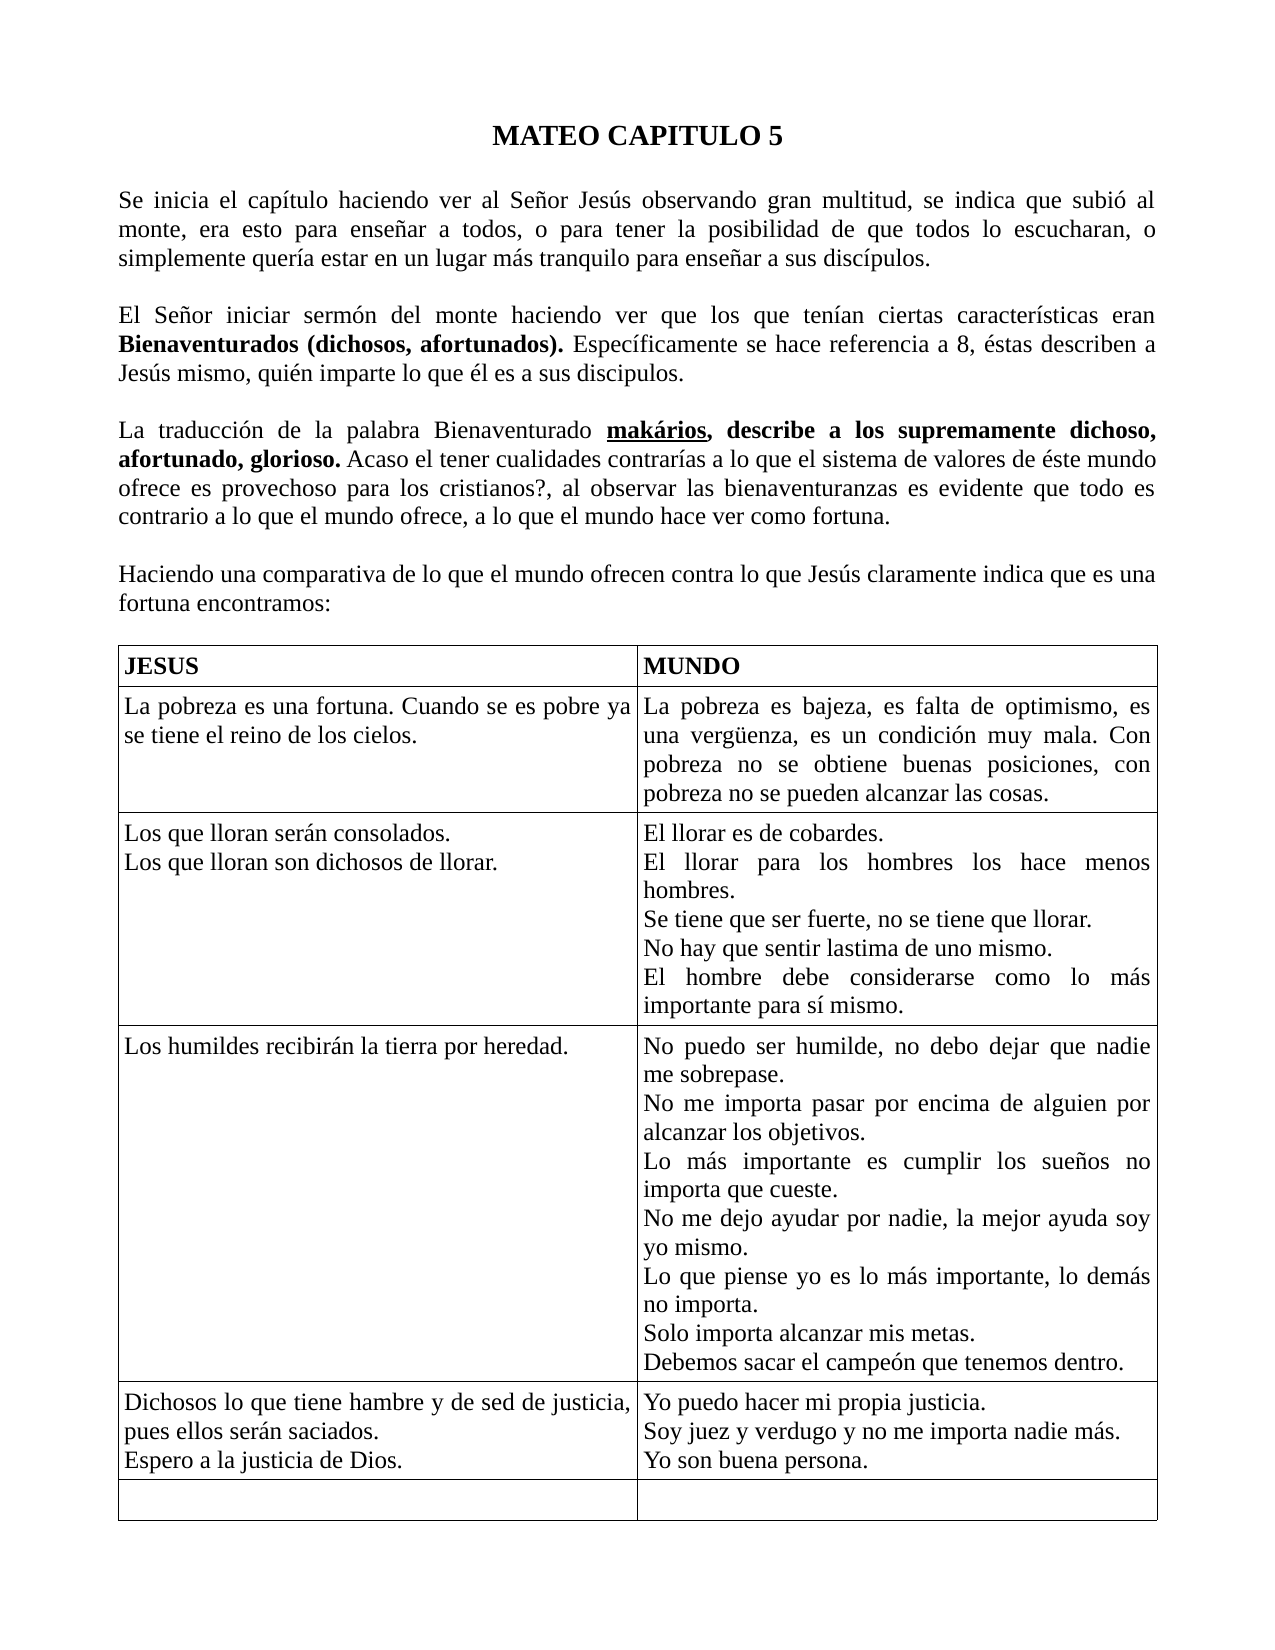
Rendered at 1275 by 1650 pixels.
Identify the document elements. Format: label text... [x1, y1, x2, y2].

table_cell El llorar es de cobardes. El llorar para los hombres los hace menos hombres. Se tiene que ser fuerte, no se tiene que llorar. No hay que sentir lastima de uno mismo. El hombre debe considerarse como lo más importante para sí mismo. [638, 813, 1157, 1025]
table_header MUNDO [638, 646, 1157, 686]
table_cell Los humildes recibirán la tierra por heredad. [119, 1026, 637, 1381]
table_cell [119, 1480, 637, 1519]
text MATEO CAPITULO 5 [118, 118, 1157, 152]
table_cell No puedo ser humilde, no debo dejar que nadie me sobrepase. No me importa pasar por encima de alguien por alcanzar los objetivos. Lo más importante es cumplir los sueños no importa que cueste. No me dejo ayudar por nadie, la mejor ayuda soy yo mismo. Lo que piense yo es lo más importante, lo demás no importa. Solo importa alcanzar mis metas. Debemos sacar el campeón que tenemos dentro. [638, 1026, 1157, 1381]
text La traducción de la palabra Bienaventurado makários, describe a los supremamente dichoso, afortunado, glorioso. Acaso el tener cualidades contrarías a lo que el sistema de valores de éste mundo ofrece es provechoso para los cristianos?, al observar las bienaventuranzas es evidente que todo es contrario a lo que el mundo ofrece, a lo que el mundo hace ver como fortuna. [118, 415, 1157, 530]
table_cell Yo puedo hacer mi propia justicia. Soy juez y verdugo y no me importa nadie más. Yo son buena persona. [638, 1382, 1157, 1479]
text Haciendo una comparativa de lo que el mundo ofrecen contra lo que Jesús claramente indica que es una fortuna encontramos: [118, 559, 1157, 616]
table_cell La pobreza es una fortuna. Cuando se es pobre ya se tiene el reino de los cielos. [119, 687, 637, 812]
text Se inicia el capítulo haciendo ver al Señor Jesús observando gran multitud, se indica que subió al monte, era esto para enseñar a todos, o para tener la posibilidad de que todos lo escucharan, o simplemente quería estar en un lugar más tranquilo para enseñar a sus discípulos. [118, 185, 1157, 271]
table_cell Los que lloran serán consolados. Los que lloran son dichosos de llorar. [119, 813, 637, 1025]
text El Señor iniciar sermón del monte haciendo ver que los que tenían ciertas características eran Bienaventurados (dichosos, afortunados). Específicamente se hace referencia a 8, éstas describen a Jesús mismo, quién imparte lo que él es a sus discipulos. [118, 300, 1157, 386]
table_cell [638, 1480, 1157, 1519]
table_header JESUS [119, 646, 637, 686]
table_cell Dichosos lo que tiene hambre y de sed de justicia, pues ellos serán saciados. Espero a la justicia de Dios. [119, 1382, 637, 1479]
table_cell La pobreza es bajeza, es falta de optimismo, es una vergüenza, es un condición muy mala. Con pobreza no se obtiene buenas posiciones, con pobreza no se pueden alcanzar las cosas. [638, 687, 1157, 812]
